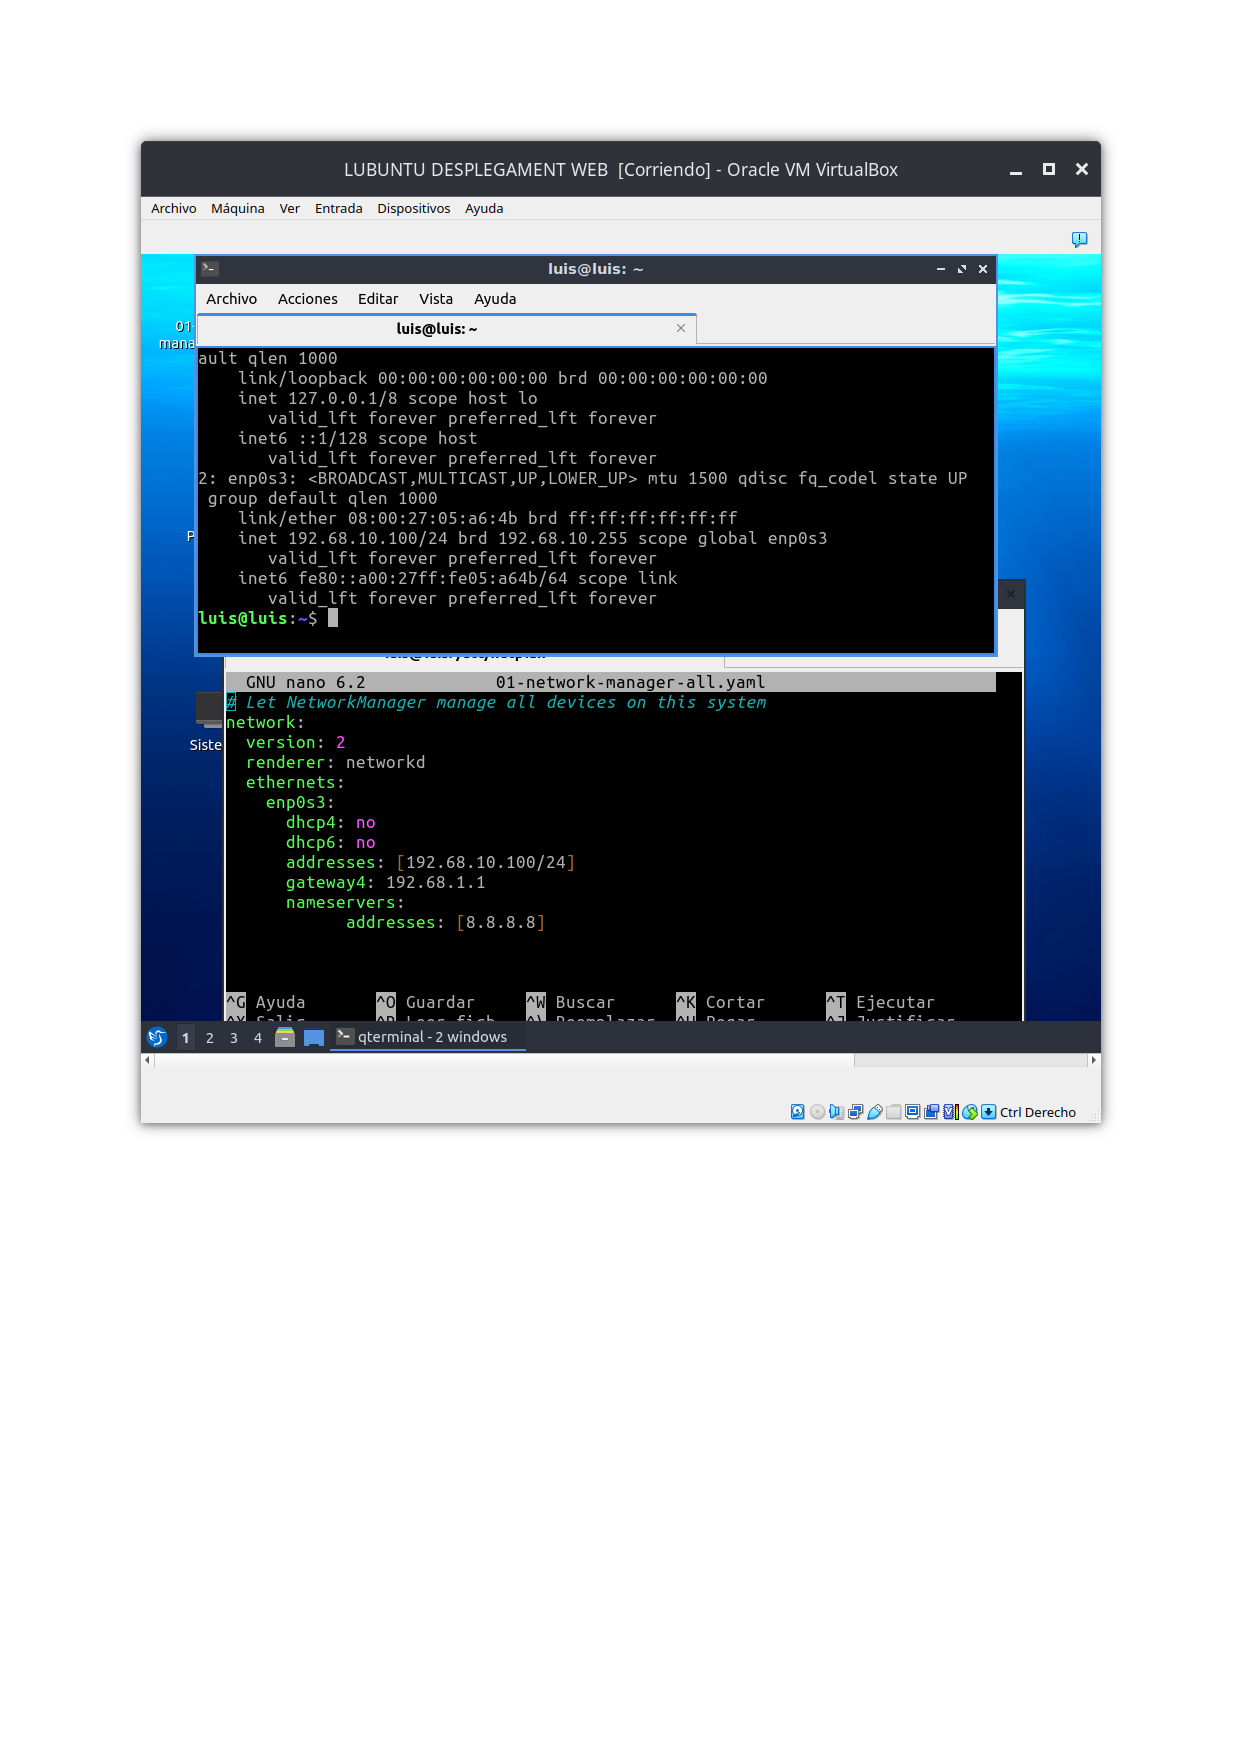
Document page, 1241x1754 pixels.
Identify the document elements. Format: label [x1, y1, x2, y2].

picture [118, 118, 1123, 1145]
